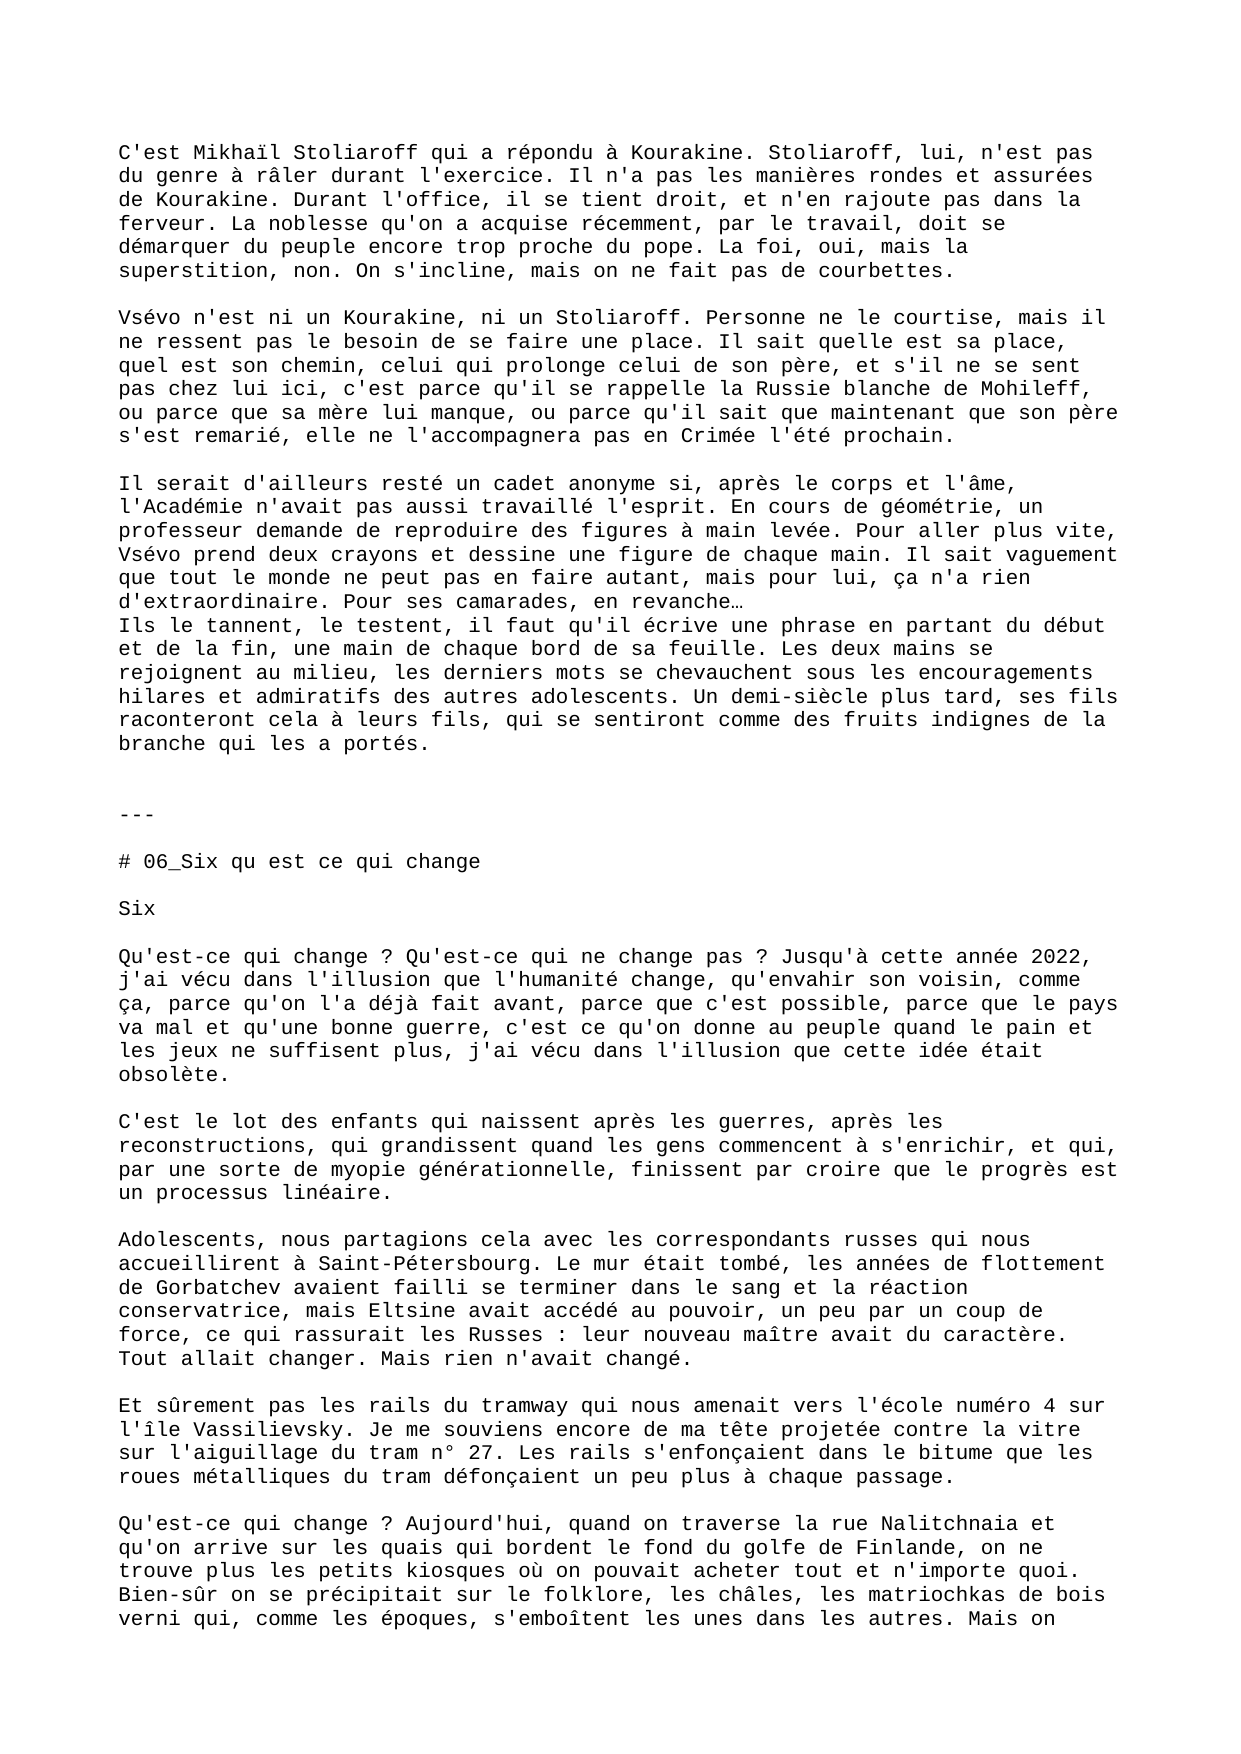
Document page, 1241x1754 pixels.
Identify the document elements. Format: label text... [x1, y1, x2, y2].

text Et sûrement pas les rails du tramway qui nous amenait vers l'école numéro 4 sur l'île Vassilievsky. Je me souviens encore de ma tête projetée contre la vitre sur l'aiguillage du tram n° 27. Les rails s'enfonçaient dans le bitume que les roues métalliques du tram défonçaient un peu plus à chaque passage. [118, 1395, 1122, 1489]
text Qu'est-ce qui change ? Qu'est-ce qui ne change pas ? Jusqu'à cette année 2022, j'ai vécu dans l'illusion que l'humanité change, qu'envahir son voisin, comme ça, parce qu'on l'a déjà fait avant, parce que c'est possible, parce que le pays va mal et qu'une bonne guerre, c'est ce qu'on donne au peuple quand le pain et les jeux ne suffisent plus, j'ai vécu dans l'illusion que cette idée était obsolète. [118, 946, 1122, 1088]
text # 06_Six qu est ce qui change [118, 851, 1122, 875]
text Vsévo n'est ni un Kourakine, ni un Stoliaroff. Personne ne le courtise, mais il ne ressent pas le besoin de se faire une place. Il sait quelle est sa place, quel est son chemin, celui qui prolonge celui de son père, et s'il ne se sent pas chez lui ici, c'est parce qu'il se rappelle la Russie blanche de Mohileff, ou parce que sa mère lui manque, ou parce qu'il sait que maintenant que son père s'est remarié, elle ne l'accompagnera pas en Crimée l'été prochain. [118, 307, 1122, 449]
text Adolescents, nous partagions cela avec les correspondants russes qui nous accueillirent à Saint-Pétersbourg. Le mur était tombé, les années de flottement de Gorbatchev avaient failli se terminer dans le sang et la réaction conservatrice, mais Eltsine avait accédé au pouvoir, un peu par un coup de force, ce qui rassurait les Russes : leur nouveau maître avait du caractère. Tout allait changer. Mais rien n'avait changé. [118, 1229, 1122, 1371]
text Qu'est-ce qui change ? Aujourd'hui, quand on traverse la rue Nalitchnaia et qu'on arrive sur les quais qui bordent le fond du golfe de Finlande, on ne trouve plus les petits kiosques où on pouvait acheter tout et n'importe quoi. Bien-sûr on se précipitait sur le folklore, les châles, les matriochkas de bois verni qui, comme les époques, s'emboîtent les unes dans les autres. Mais on [118, 1513, 1122, 1631]
text C'est le lot des enfants qui naissent après les guerres, après les reconstructions, qui grandissent quand les gens commencent à s'enrichir, et qui, par une sorte de myopie générationnelle, finissent par croire que le progrès est un processus linéaire. [118, 1111, 1122, 1206]
text C'est Mikhaïl Stoliaroff qui a répondu à Kourakine. Stoliaroff, lui, n'est pas du genre à râler durant l'exercice. Il n'a pas les manières rondes et assurées de Kourakine. Durant l'office, il se tient droit, et n'en rajoute pas dans la ferveur. La noblesse qu'on a acquise récemment, par le travail, doit se démarquer du peuple encore trop proche du pope. La foi, oui, mais la superstition, non. On s'incline, mais on ne fait pas de courbettes. [118, 142, 1122, 284]
text Six [118, 898, 1122, 922]
text --- [118, 804, 1122, 827]
text Il serait d'ailleurs resté un cadet anonyme si, après le corps et l'âme, l'Académie n'avait pas aussi travaillé l'esprit. En cours de géométrie, un professeur demande de reproduire des figures à main levée. Pour aller plus vite, Vsévo prend deux crayons et dessine une figure de chaque main. Il sait vaguement que tout le monde ne peut pas en faire autant, mais pour lui, ça n'a rien d'extraordinaire. Pour ses camarades, en revanche… [118, 473, 1122, 615]
text Ils le tannent, le testent, il faut qu'il écrive une phrase en partant du début et de la fin, une main de chaque bord de sa feuille. Les deux mains se rejoignent au milieu, les derniers mots se chevauchent sous les encouragements hilares et admiratifs des autres adolescents. Un demi-siècle plus tard, ses fils raconteront cela à leurs fils, qui se sentiront comme des fruits indignes de la branche qui les a portés. [118, 615, 1122, 757]
